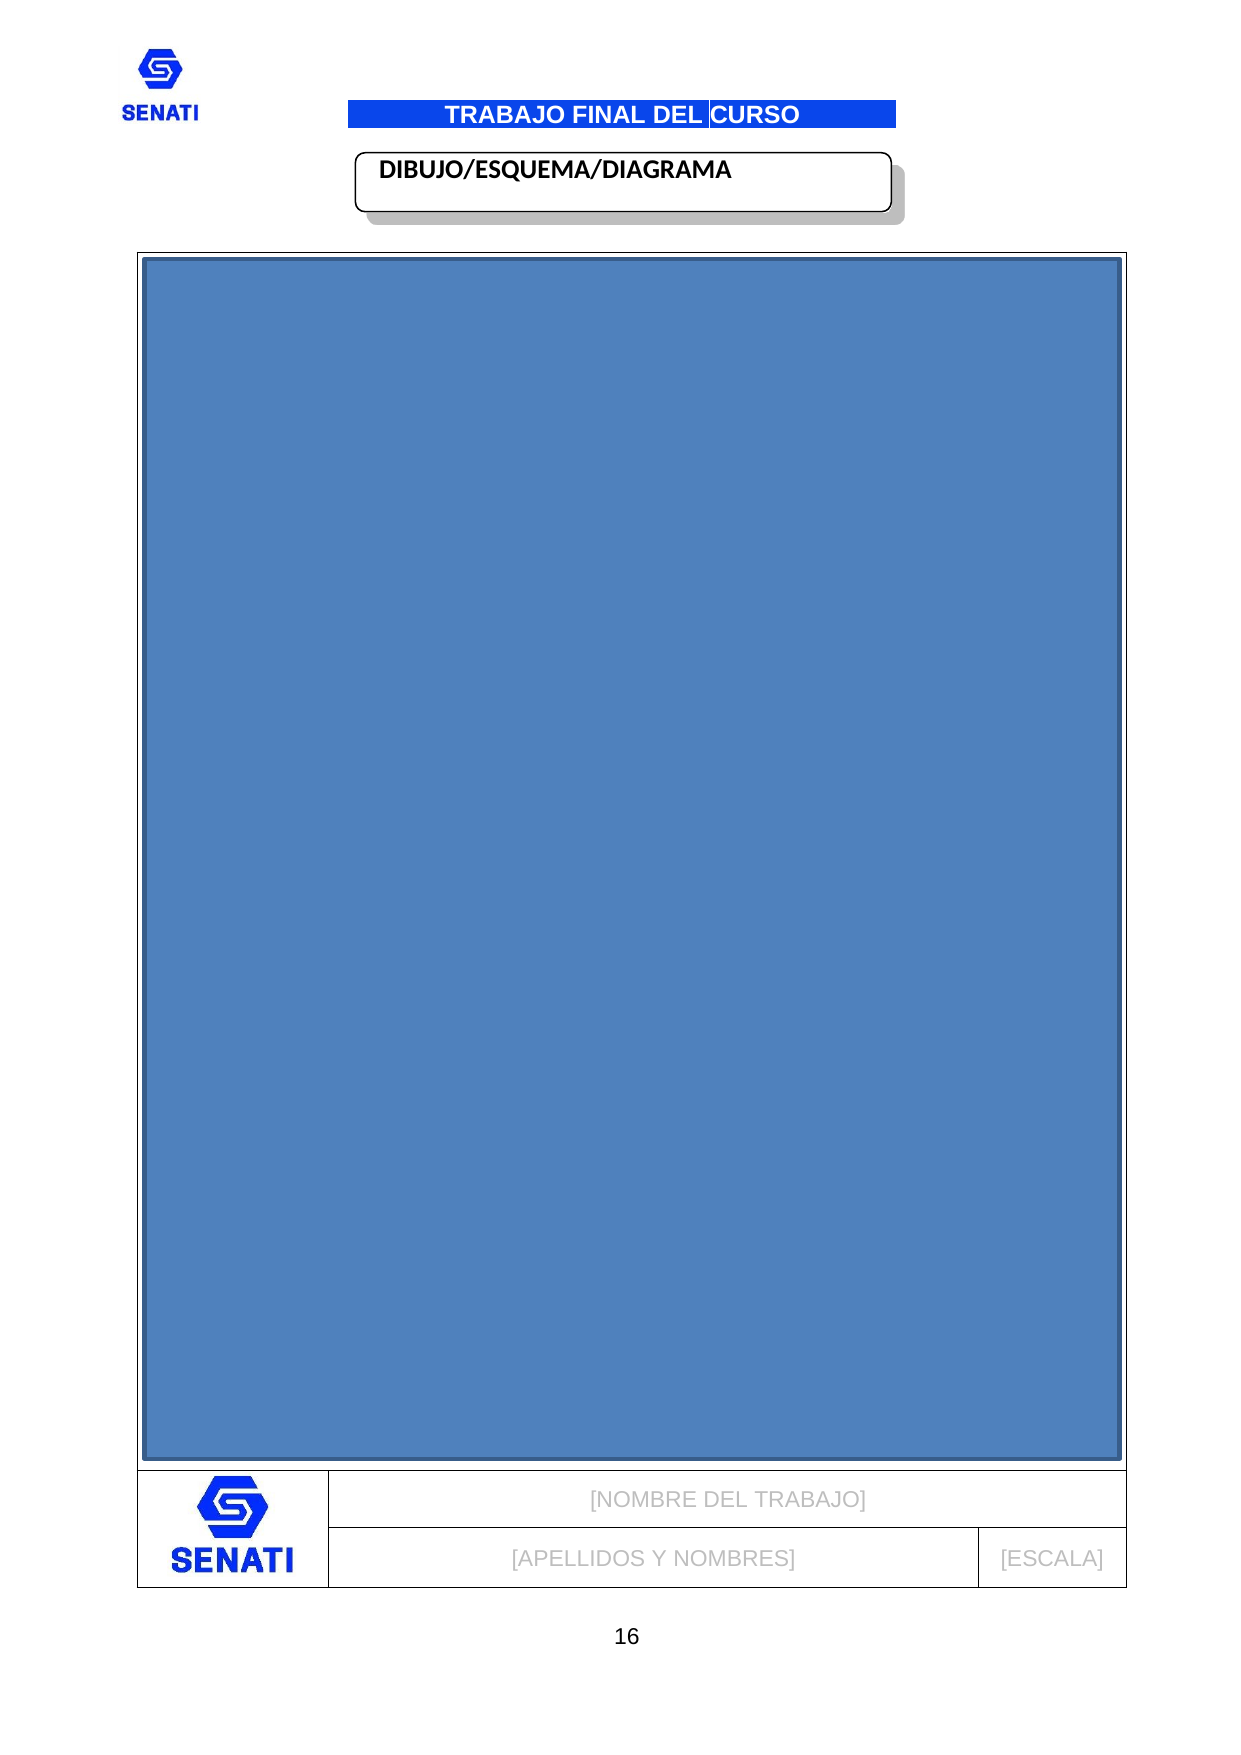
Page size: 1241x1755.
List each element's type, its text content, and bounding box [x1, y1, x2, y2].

table_cell [NOMBRE DEL TRABAJO] [329, 1471, 1126, 1527]
picture [366, 164, 905, 225]
table_header [138, 253, 1126, 1470]
picture [167, 1471, 297, 1577]
table_cell [ESCALA] [979, 1528, 1126, 1587]
table_cell [APELLIDOS Y NOMBRES] [329, 1528, 978, 1587]
picture [118, 46, 201, 124]
table_cell [138, 1471, 328, 1587]
